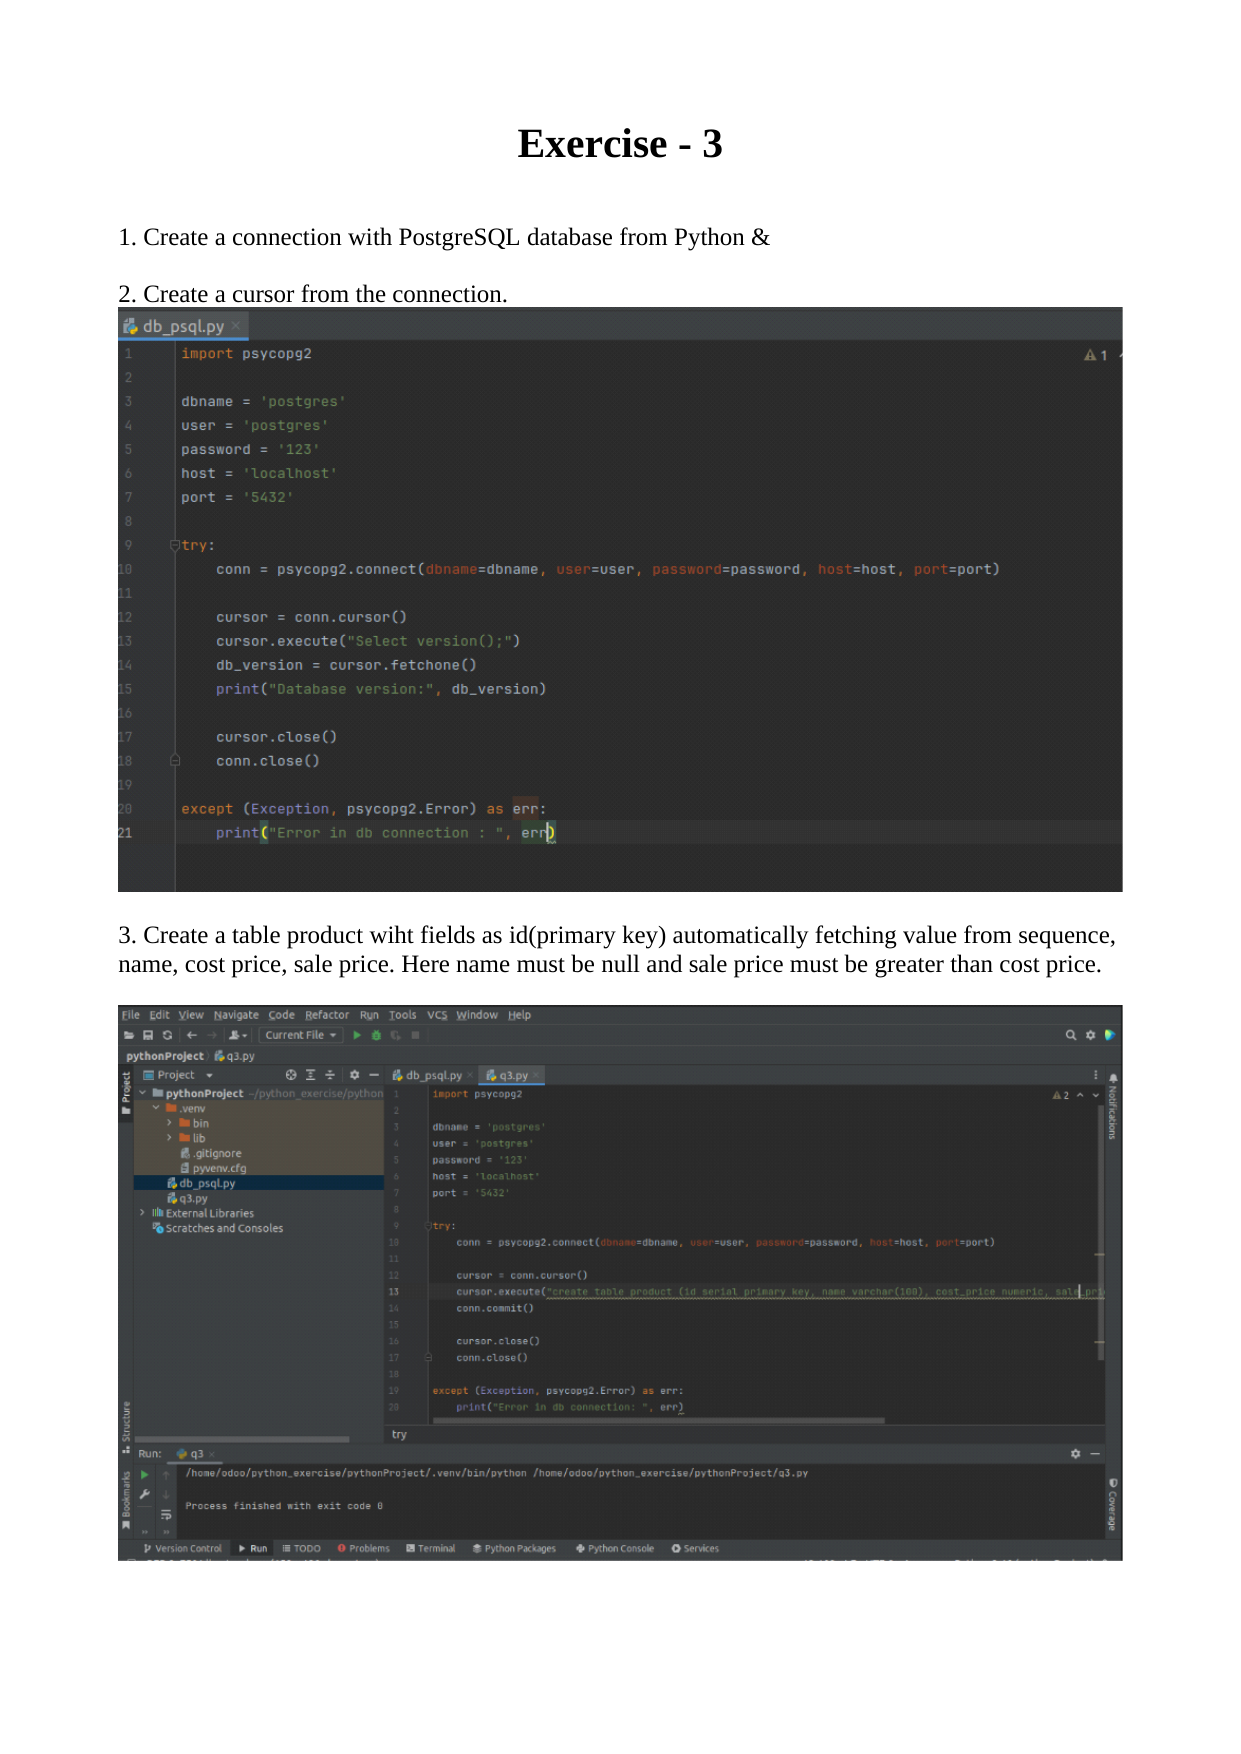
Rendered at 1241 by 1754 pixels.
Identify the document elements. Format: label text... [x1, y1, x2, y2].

text 1. Create a connection with PostgreSQL database from Python & [118, 222, 1122, 251]
text 2. Create a cursor from the connection. [118, 279, 1122, 307]
text 3. Create a table product wiht fields as id(primary key) automatically fetching value from sequence, name, cost price, sale price. Here name must be null and sale price must be greater than cost price. [118, 920, 1122, 977]
text Exercise - 3 [118, 118, 1122, 166]
